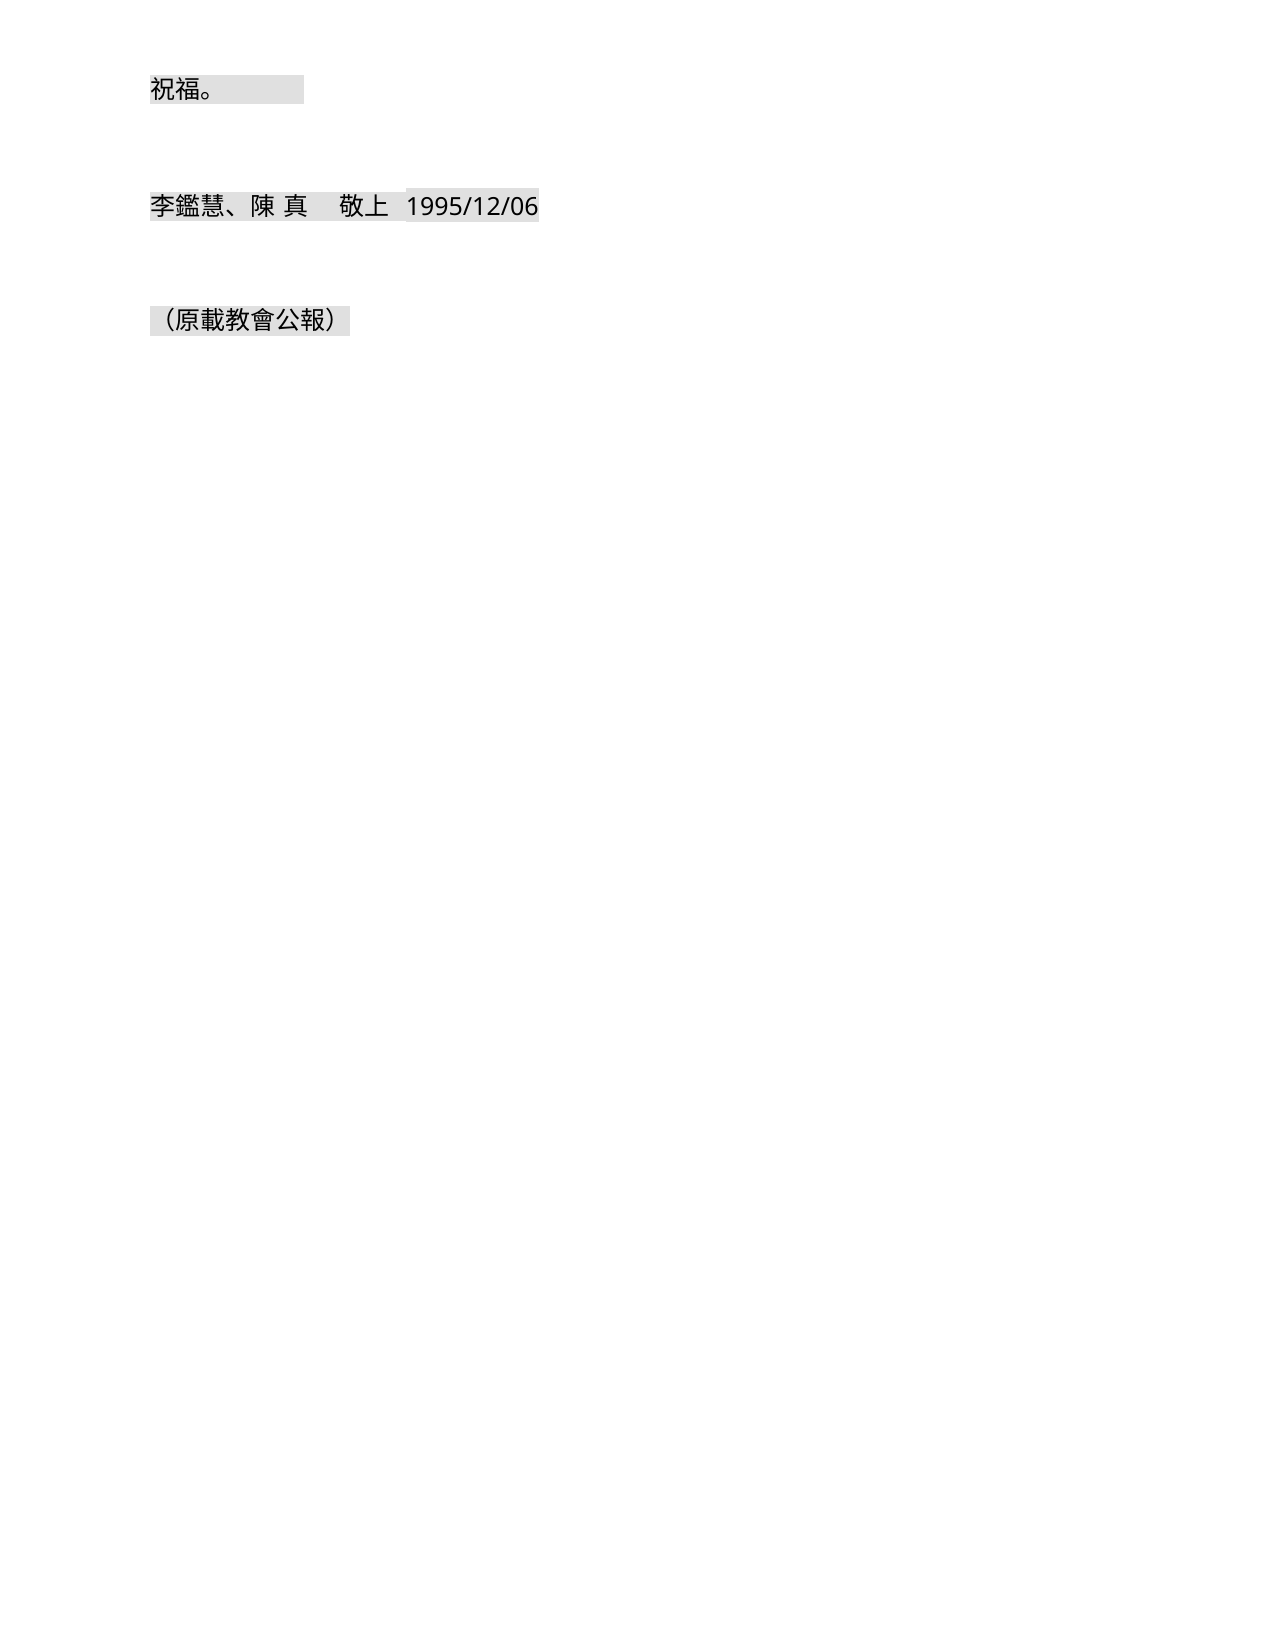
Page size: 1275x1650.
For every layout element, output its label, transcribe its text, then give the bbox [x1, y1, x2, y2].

text （原載教會公報） [150, 306, 1125, 336]
text 祝福。 [150, 75, 1125, 104]
text 李鑑慧、陳 真 敬上 1995/12/06 [150, 188, 1125, 222]
